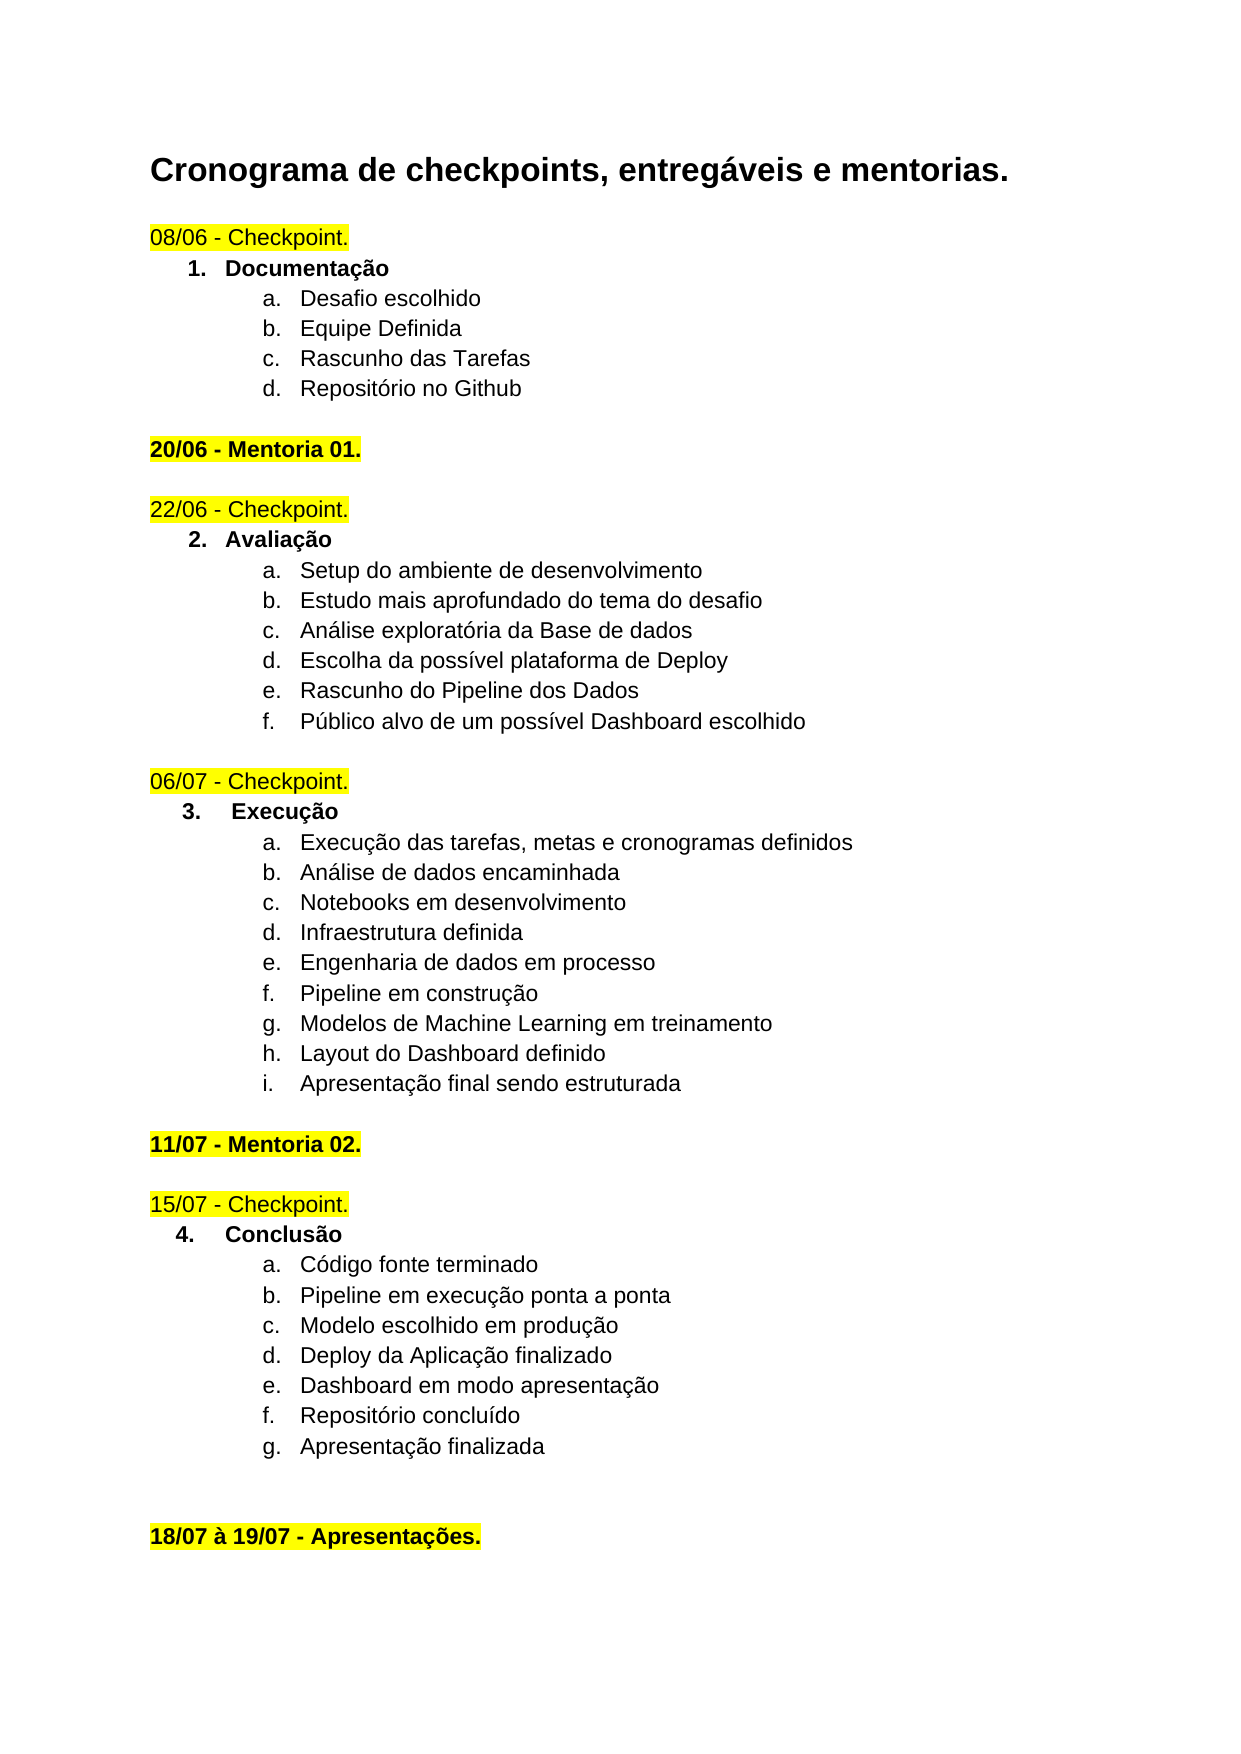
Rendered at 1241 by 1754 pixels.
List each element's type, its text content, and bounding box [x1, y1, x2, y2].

list Pipeline em execução ponta a ponta [262, 1282, 1090, 1308]
list Engenharia de dados em processo [262, 949, 1090, 976]
list Código fonte terminado [262, 1251, 1090, 1278]
list Repositório no Github [262, 375, 1090, 402]
list Layout do Dashboard definido [262, 1040, 1090, 1066]
list Infraestrutura definida [262, 919, 1090, 946]
list Modelos de Machine Learning em treinamento [262, 1010, 1090, 1036]
list Público alvo de um possível Dashboard escolhido [262, 708, 1090, 734]
list Documentação [187, 254, 1090, 281]
list Escolha da possível plataforma de Deploy [262, 647, 1090, 674]
text 22/06 - Checkpoint. [150, 496, 1090, 523]
list Modelo escolhido em produção [262, 1312, 1090, 1338]
list Apresentação finalizada [262, 1433, 1090, 1459]
list Apresentação final sendo estruturada [262, 1070, 1090, 1097]
text 3. Execução [150, 798, 1090, 825]
text 20/06 - Mentoria 01. [150, 436, 1090, 462]
text 2. Avaliação [150, 526, 1090, 553]
text 11/07 - Mentoria 02. [150, 1131, 1090, 1157]
list Estudo mais aprofundado do tema do desafio [262, 587, 1090, 613]
text 18/07 à 19/07 - Apresentações. [150, 1523, 1090, 1550]
list Pipeline em construção [262, 979, 1090, 1006]
text Cronograma de checkpoints, entregáveis e mentorias. [150, 150, 1090, 188]
text 08/06 - Checkpoint. [150, 224, 1090, 251]
list Dashboard em modo apresentação [262, 1372, 1090, 1399]
list Setup do ambiente de desenvolvimento [262, 557, 1090, 583]
list Rascunho do Pipeline dos Dados [262, 677, 1090, 704]
list Notebooks em desenvolvimento [262, 889, 1090, 915]
list Análise exploratória da Base de dados [262, 617, 1090, 643]
text 4. Conclusão [150, 1221, 1090, 1248]
list Execução das tarefas, metas e cronogramas definidos [262, 828, 1090, 855]
list Rascunho das Tarefas [262, 345, 1090, 372]
list Equipe Definida [262, 315, 1090, 341]
text 15/07 - Checkpoint. [150, 1191, 1090, 1217]
list Análise de dados encaminhada [262, 859, 1090, 885]
text 06/07 - Checkpoint. [150, 768, 1090, 794]
list Desafio escolhido [262, 285, 1090, 311]
list Deploy da Aplicação finalizado [262, 1342, 1090, 1368]
list Repositório concluído [262, 1402, 1090, 1429]
